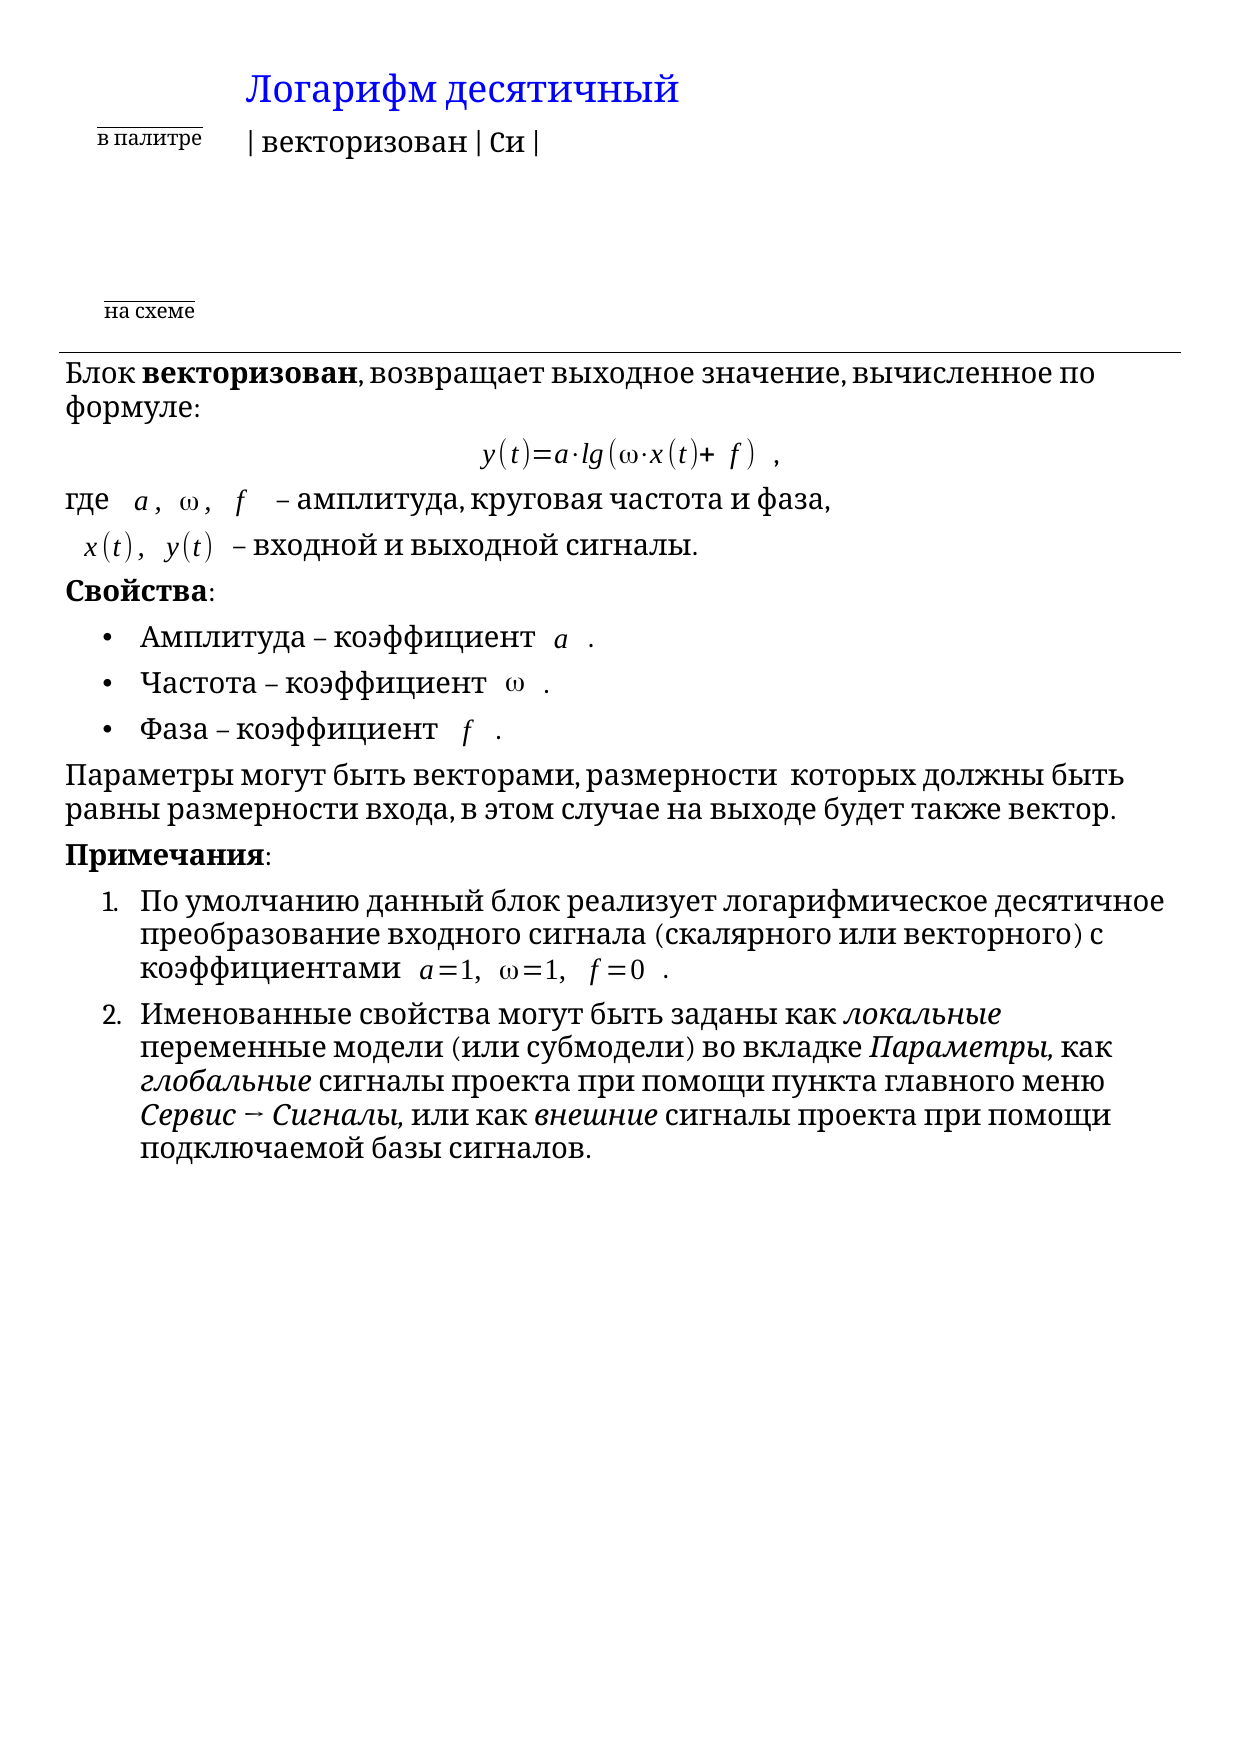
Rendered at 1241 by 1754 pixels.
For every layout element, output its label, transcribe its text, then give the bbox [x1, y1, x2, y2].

table_cell на схеме [59, 294, 240, 352]
table_header Логарифм десятичный [240, 59, 1181, 121]
table_cell [240, 294, 1181, 352]
table_cell [240, 178, 1181, 294]
table_header [59, 59, 240, 121]
table_cell в палитре [59, 121, 240, 178]
table_cell Блок векторизован, возвращает выходное значение, вычисленное по формуле: , где – амплитуда, круговая частота и фаза, – входной и выходной сигналы. Свойства: Амплитуда – коэффициент. Частота – коэффициент. Фаза – коэффициент. Параметры могут быть векторами, размерности которых должны быть равны размерности входа, в этом случае на выходе будет также вектор. Примечания: По умолчанию данный блок реализует логарифмическое десятичное преобразование входного сигнала (скалярного или векторного) с коэффициентами. Именованные свойства могут быть заданы как локальные переменные модели (или субмодели) во вкладке Параметры, как глобальные сигналы проекта при помощи пункта главного меню Сервис → Сигналы, или как внешние сигналы проекта при помощи подключаемой базы сигналов. [59, 353, 1181, 1184]
table_cell | векторизован | Cи | [240, 121, 1181, 178]
table_cell [59, 178, 240, 294]
